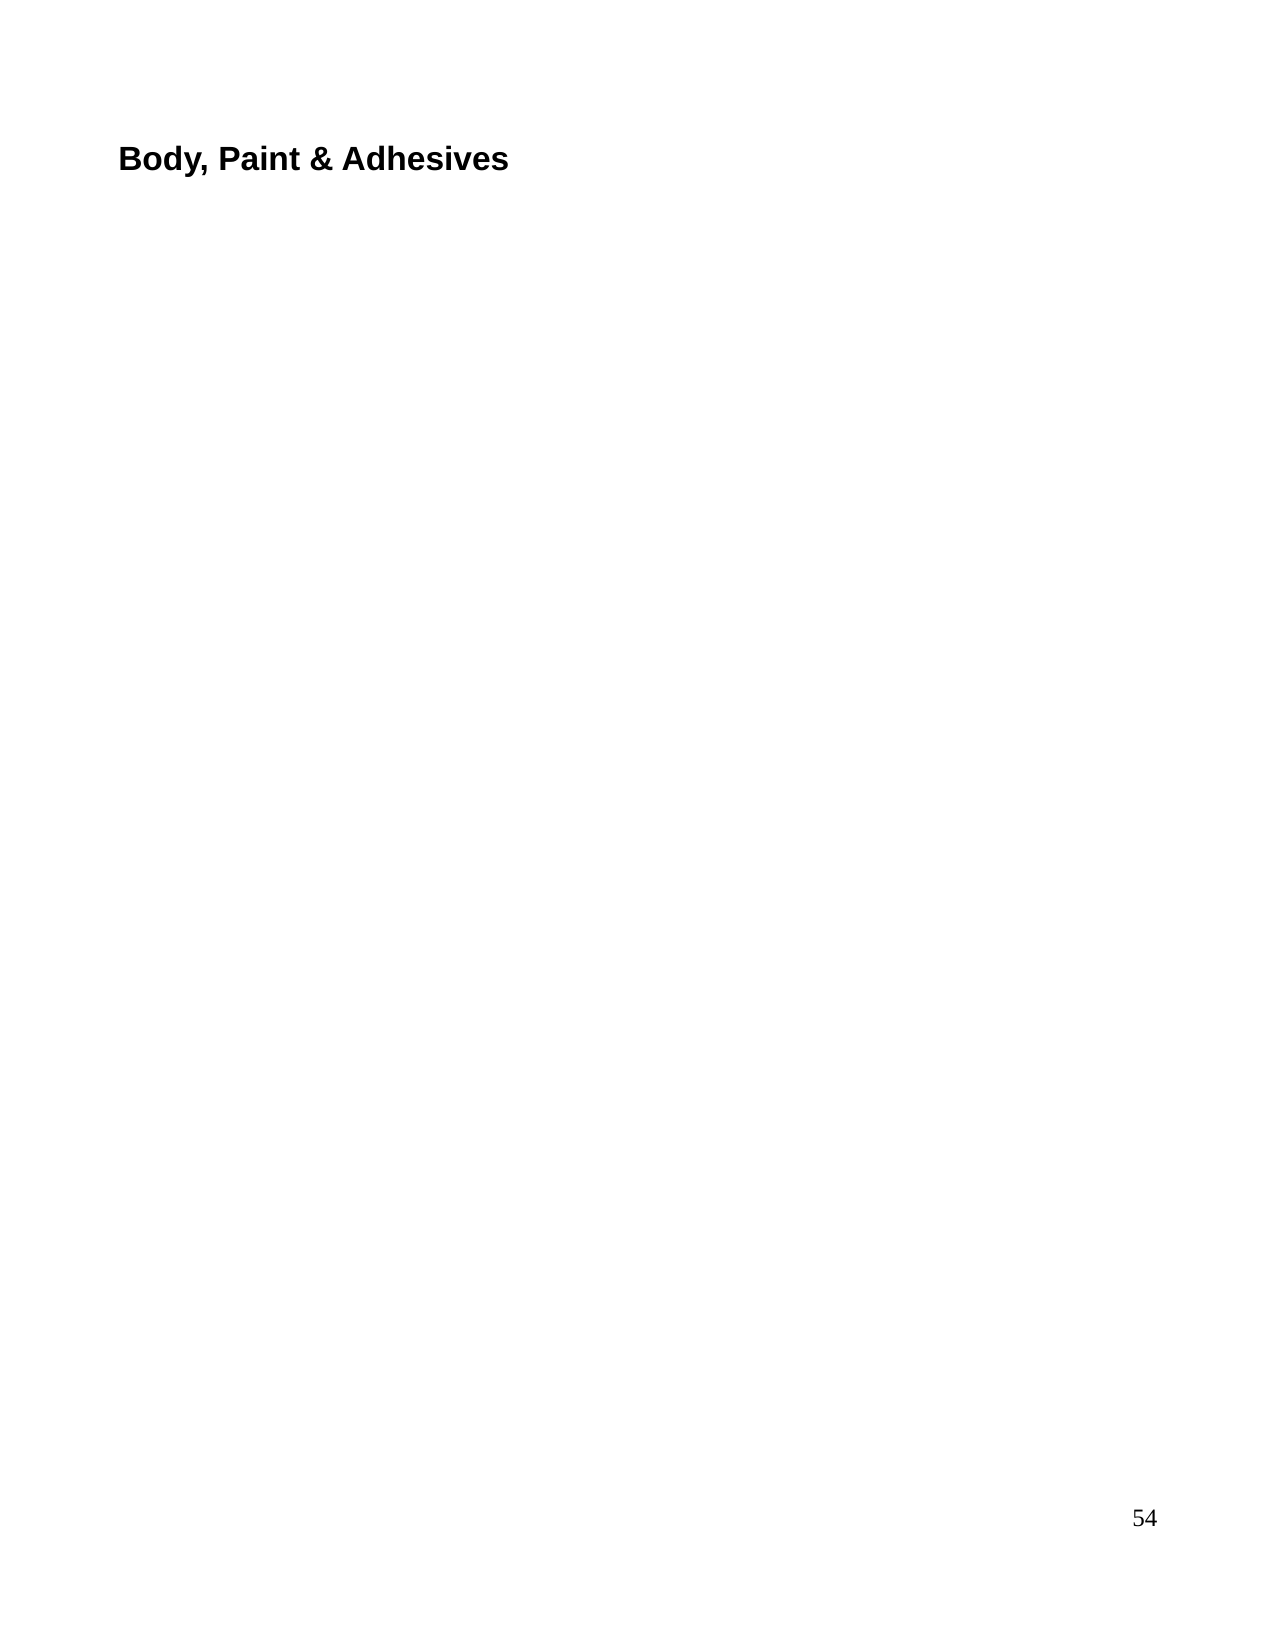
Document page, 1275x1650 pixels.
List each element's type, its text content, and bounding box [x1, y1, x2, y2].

subtitle Body, Paint & Adhesives [118, 139, 1157, 178]
